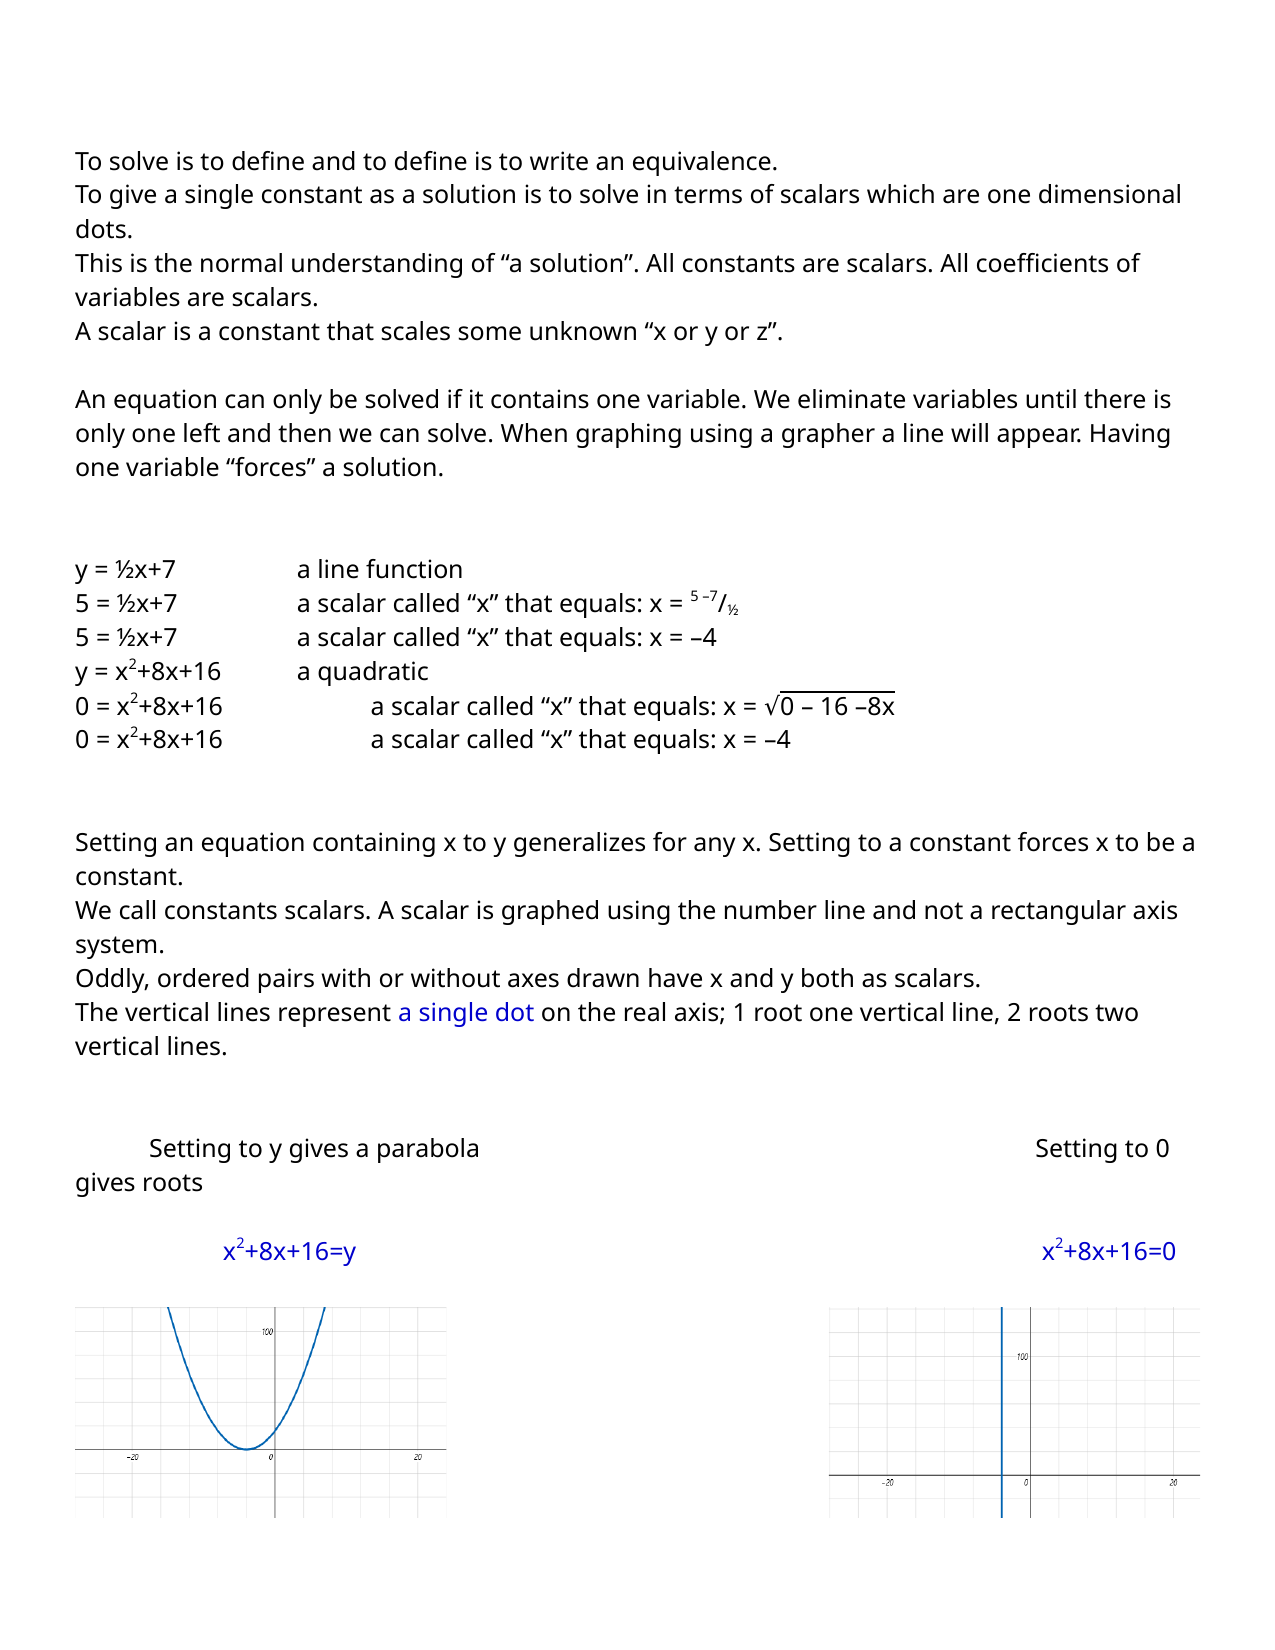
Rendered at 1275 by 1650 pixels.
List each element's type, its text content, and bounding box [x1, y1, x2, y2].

text This is the normal understanding of “a solution”. All constants are scalars. All coefficients of variables are scalars. [75, 245, 1200, 313]
text An equation can only be solved if it contains one variable. We eliminate variables until there is only one left and then we can solve. When graphing using a grapher a line will appear. Having one variable “forces” a solution. [75, 382, 1200, 484]
text Setting an equation containing x to y generalizes for any x. Setting to a constant forces x to be a constant. [75, 824, 1200, 892]
text We call constants scalars. A scalar is graphed using the number line and not a rectangular axis system. [75, 892, 1200, 961]
text To give a single constant as a solution is to solve in terms of scalars which are one dimensional dots. [75, 177, 1200, 245]
text y = ½x+7 a line function [75, 552, 1200, 586]
text 0 = x2+8x+16 a scalar called “x” that equals: x = √0 – 16 –8x [75, 688, 1200, 722]
text Oddly, ordered pairs with or without axes drawn have x and y both as scalars. [75, 961, 1200, 995]
text A scalar is a constant that scales some unknown “x or y or z”. [75, 313, 1200, 347]
text 0 = x2+8x+16 a scalar called “x” that equals: x = –4 [75, 722, 1200, 756]
text The vertical lines represent a single dot on the real axis; 1 root one vertical line, 2 roots two vertical lines. [75, 995, 1200, 1063]
text 5 = ½x+7 a scalar called “x” that equals: x = –4 [75, 620, 1200, 654]
picture [75, 1307, 447, 1518]
text 5 = ½x+7 a scalar called “x” that equals: x = 5 –7/½ [75, 586, 1200, 620]
text x2+8x+16=y x2+8x+16=0 [75, 1233, 1200, 1267]
text Setting to y gives a parabola Setting to 0 gives roots [75, 1131, 1200, 1199]
text To solve is to define and to define is to write an equivalence. [75, 143, 1200, 177]
text y = x2+8x+16 a quadratic [75, 654, 1200, 688]
